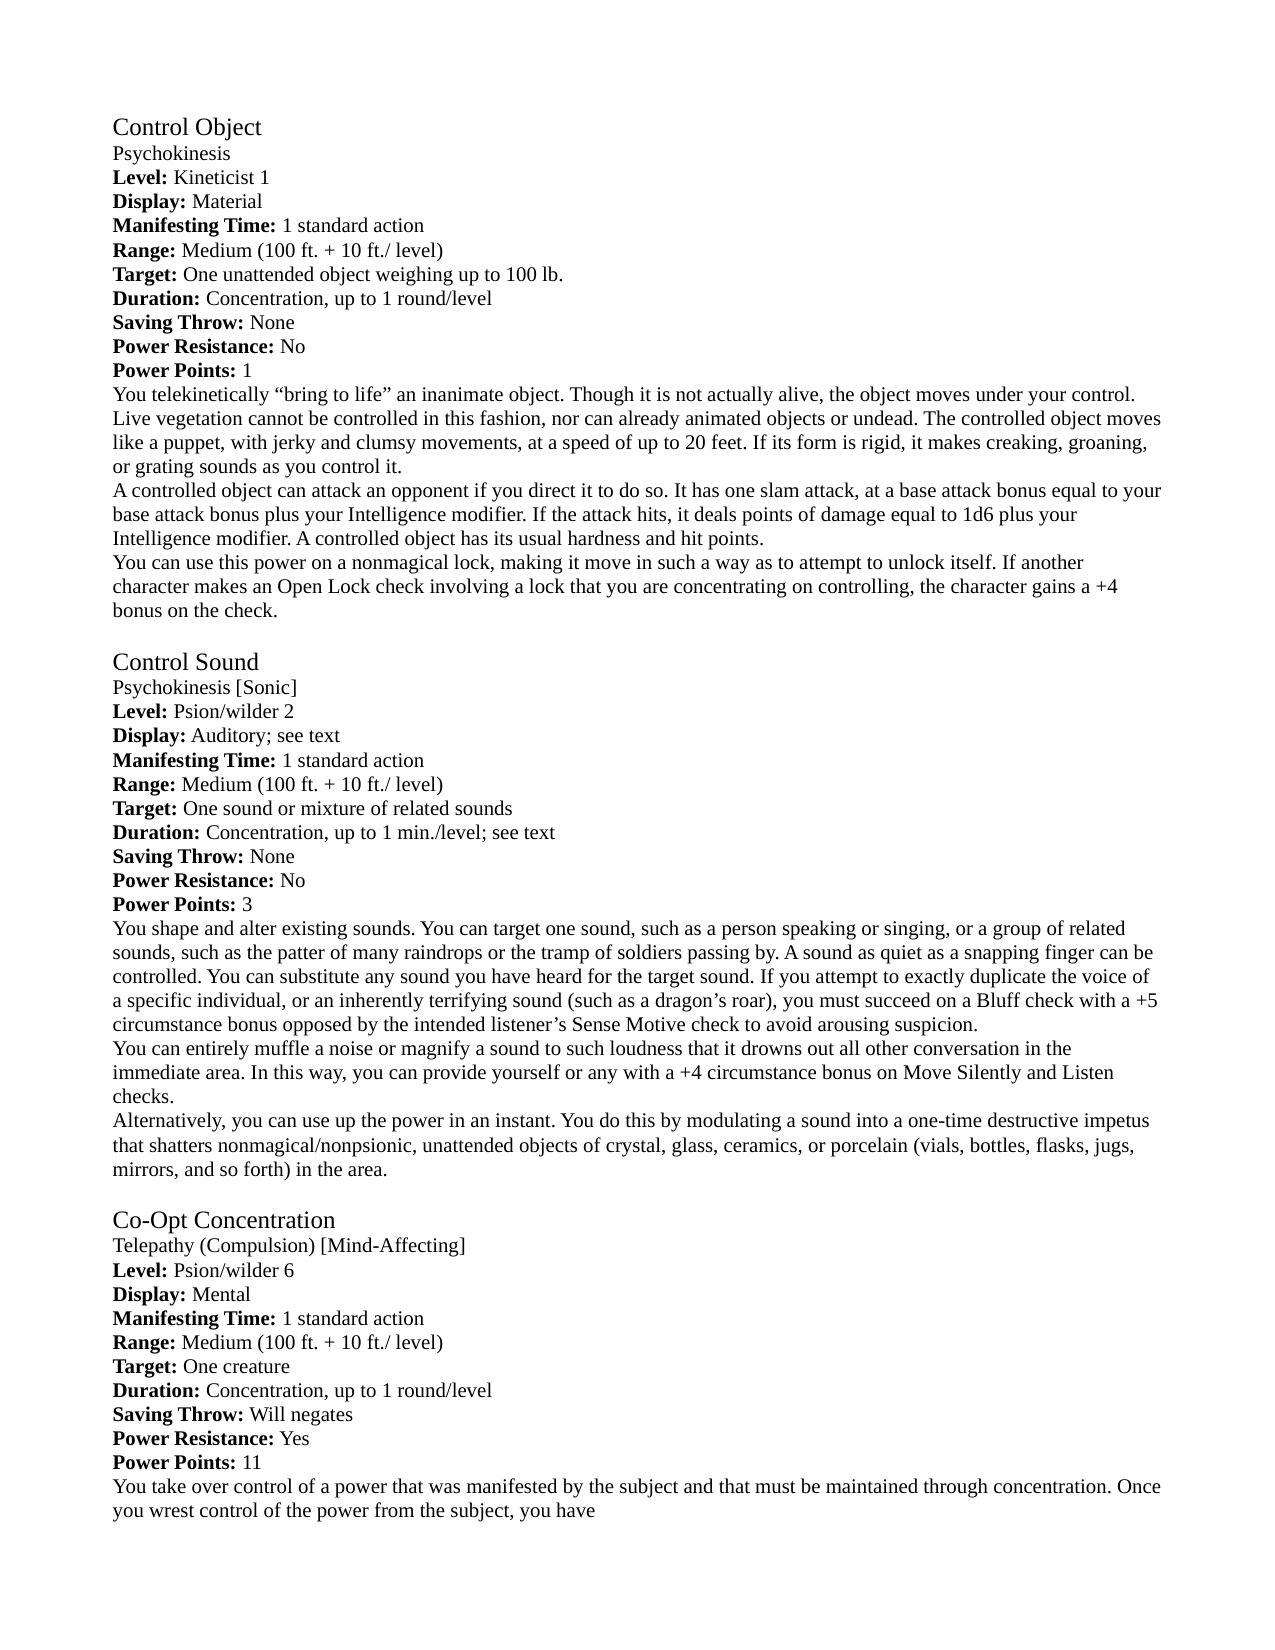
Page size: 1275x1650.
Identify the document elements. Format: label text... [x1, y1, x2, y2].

text Power Points: 11 [112, 1450, 1162, 1474]
text Saving Throw: None [112, 844, 1162, 868]
subtitle Control Object [112, 112, 1162, 141]
text Target: One creature [112, 1354, 1162, 1378]
text Power Resistance: No [112, 334, 1162, 358]
text Duration: Concentration, up to 1 min./level; see text [112, 820, 1162, 844]
text Psychokinesis [Sonic] [112, 675, 1162, 699]
text Power Resistance: No [112, 868, 1162, 892]
text Range: Medium (100 ft. + 10 ft./ level) [112, 237, 1162, 262]
text Display: Auditory; see text [112, 723, 1162, 747]
text Display: Mental [112, 1282, 1162, 1306]
text Target: One sound or mixture of related sounds [112, 796, 1162, 820]
text Power Resistance: Yes [112, 1426, 1162, 1450]
text Alternatively, you can use up the power in an instant. You do this by modulating a sound into a one-time destructive impetus that shatters nonmagical/nonpsionic, unattended objects of crystal, glass, ceramics, or porcelain (vials, bottles, flasks, jugs, mirrors, and so forth) in the area. [112, 1108, 1162, 1181]
subtitle Control Sound [112, 647, 1162, 675]
text You can use this power on a nonmagical lock, making it move in such a way as to attempt to unlock itself. If another character makes an Open Lock check involving a lock that you are concentrating on controlling, the character gains a +4 bonus on the check. [112, 550, 1162, 622]
text You can entirely muffle a noise or magnify a sound to such loudness that it drowns out all other conversation in the immediate area. In this way, you can provide yourself or any with a +4 circumstance bonus on Move Silently and Listen checks. [112, 1036, 1162, 1108]
text Saving Throw: None [112, 310, 1162, 334]
text Manifesting Time: 1 standard action [112, 1306, 1162, 1330]
text Display: Material [112, 189, 1162, 213]
text Target: One unattended object weighing up to 100 lb. [112, 262, 1162, 286]
text Duration: Concentration, up to 1 round/level [112, 286, 1162, 310]
text Level: Kineticist 1 [112, 165, 1162, 189]
text Duration: Concentration, up to 1 round/level [112, 1378, 1162, 1402]
text Telepathy (Compulsion) [Mind-Affecting] [112, 1233, 1162, 1257]
subtitle Co-Opt Concentration [112, 1205, 1162, 1233]
text Manifesting Time: 1 standard action [112, 213, 1162, 237]
text You take over control of a power that was manifested by the subject and that must be maintained through concentration. Once you wrest control of the power from the subject, you have [112, 1474, 1162, 1522]
text Manifesting Time: 1 standard action [112, 747, 1162, 772]
text You shape and alter existing sounds. You can target one sound, such as a person speaking or singing, or a group of related sounds, such as the patter of many raindrops or the tramp of soldiers passing by. A sound as quiet as a snapping finger can be controlled. You can substitute any sound you have heard for the target sound. If you attempt to exactly duplicate the voice of a specific individual, or an inherently terrifying sound (such as a dragon’s roar), you must succeed on a Bluff check with a +5 circumstance bonus opposed by the intended listener’s Sense Motive check to avoid arousing suspicion. [112, 916, 1162, 1036]
text A controlled object can attack an opponent if you direct it to do so. It has one slam attack, at a base attack bonus equal to your base attack bonus plus your Intelligence modifier. If the attack hits, it deals points of damage equal to 1d6 plus your Intelligence modifier. A controlled object has its usual hardness and hit points. [112, 478, 1162, 550]
text Range: Medium (100 ft. + 10 ft./ level) [112, 1330, 1162, 1354]
text Level: Psion/wilder 6 [112, 1257, 1162, 1282]
text Saving Throw: Will negates [112, 1402, 1162, 1426]
text Power Points: 3 [112, 892, 1162, 916]
text Psychokinesis [112, 141, 1162, 165]
text You telekinetically “bring to life” an inanimate object. Though it is not actually alive, the object moves under your control. Live vegetation cannot be controlled in this fashion, nor can already animated objects or undead. The controlled object moves like a puppet, with jerky and clumsy movements, at a speed of up to 20 feet. If its form is rigid, it makes creaking, groaning, or grating sounds as you control it. [112, 382, 1162, 478]
text Range: Medium (100 ft. + 10 ft./ level) [112, 772, 1162, 796]
text Level: Psion/wilder 2 [112, 699, 1162, 723]
text Power Points: 1 [112, 358, 1162, 382]
